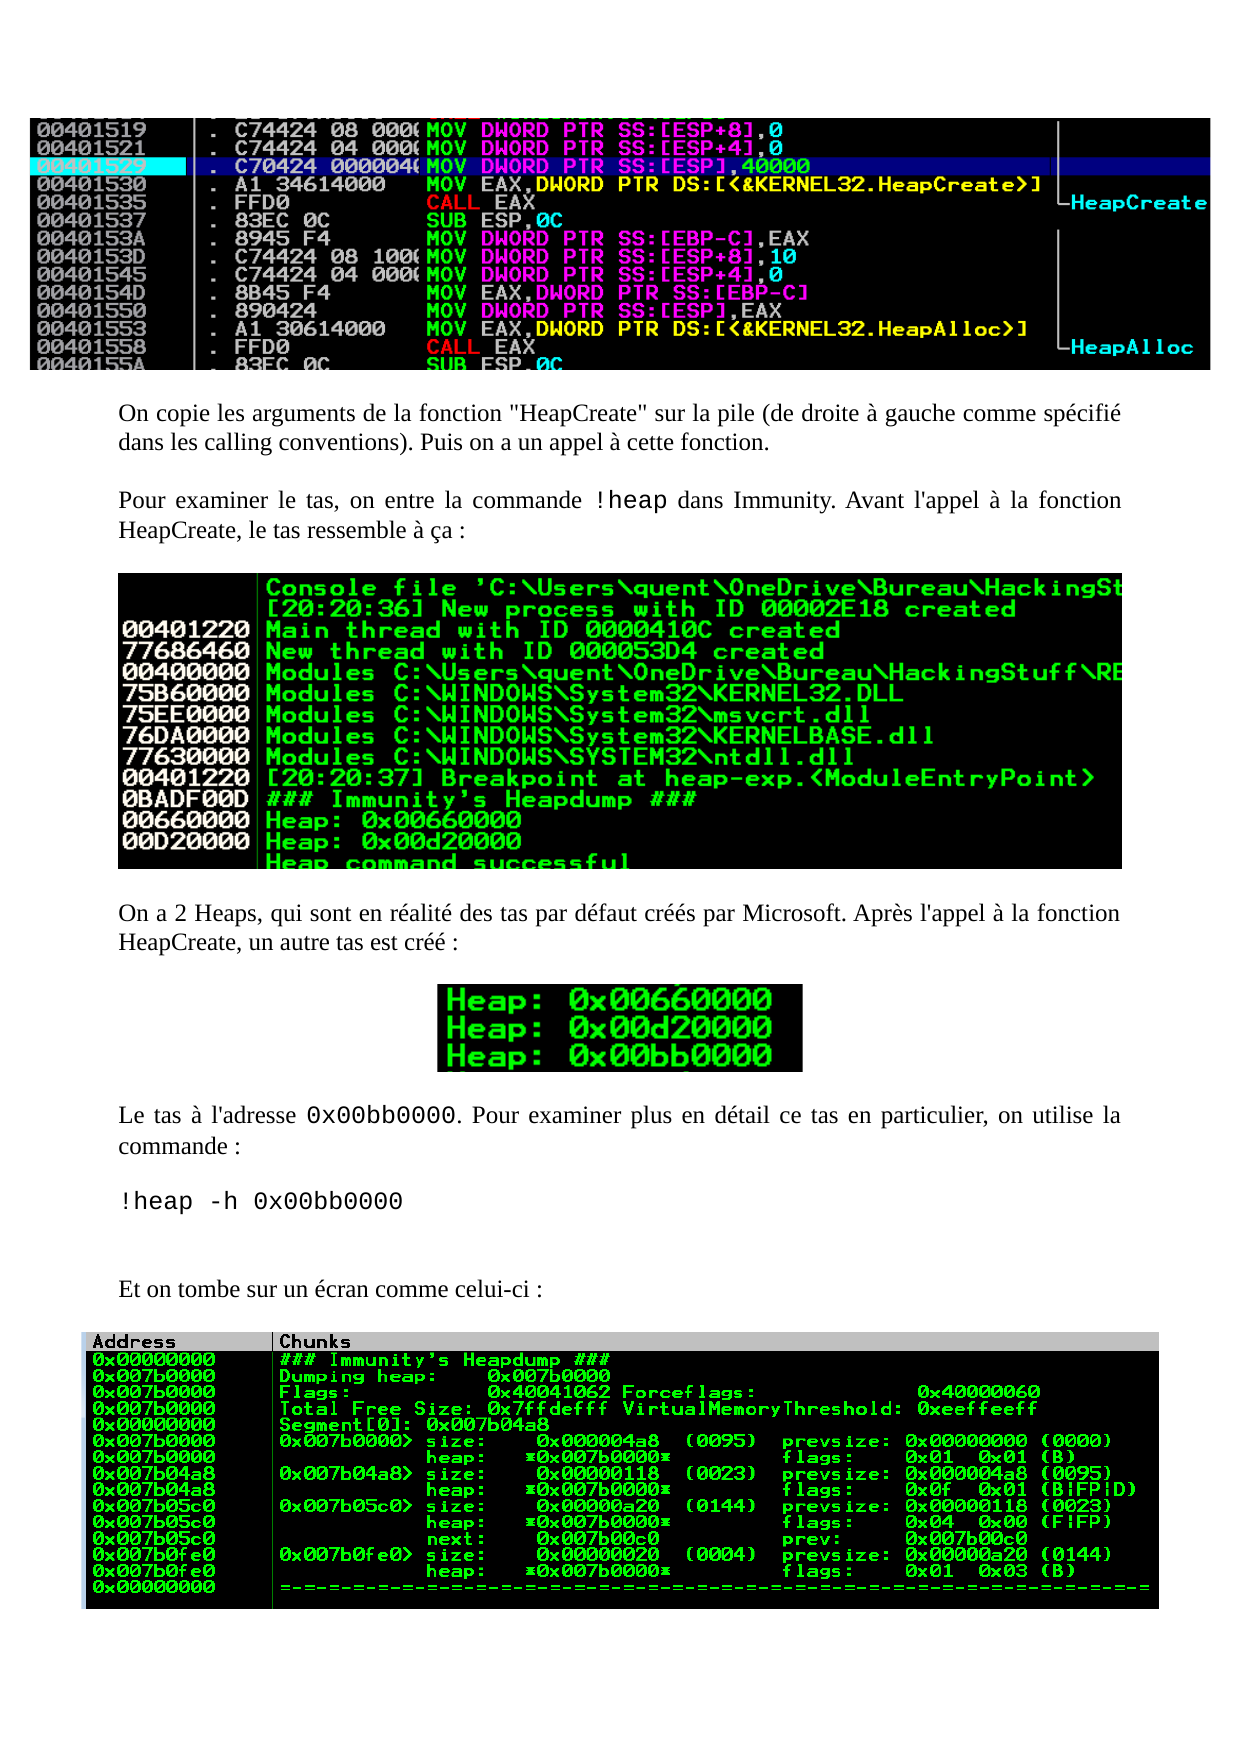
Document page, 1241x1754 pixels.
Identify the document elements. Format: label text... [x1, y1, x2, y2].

text Et on tombe sur un écran comme celui-ci : [118, 1274, 1122, 1303]
text !heap -h 0x00bb0000 [118, 1189, 1122, 1217]
text On a 2 Heaps, qui sont en réalité des tas par défaut créés par Microsoft. Après l'appel à la fonction HeapCreate, un autre tas est créé : [118, 898, 1122, 955]
text Le tas à l'adresse 0x00bb0000. Pour examiner plus en détail ce tas en particulier, on utilise la commande : [118, 1100, 1122, 1160]
text On copie les arguments de la fonction "HeapCreate" sur la pile (de droite à gauche comme spécifié dans les calling conventions). Puis on a un appel à cette fonction. [118, 398, 1122, 456]
text Pour examiner le tas, on entre la commande !heap dans Immunity. Avant l'appel à la fonction HeapCreate, le tas ressemble à ça : [118, 485, 1122, 544]
